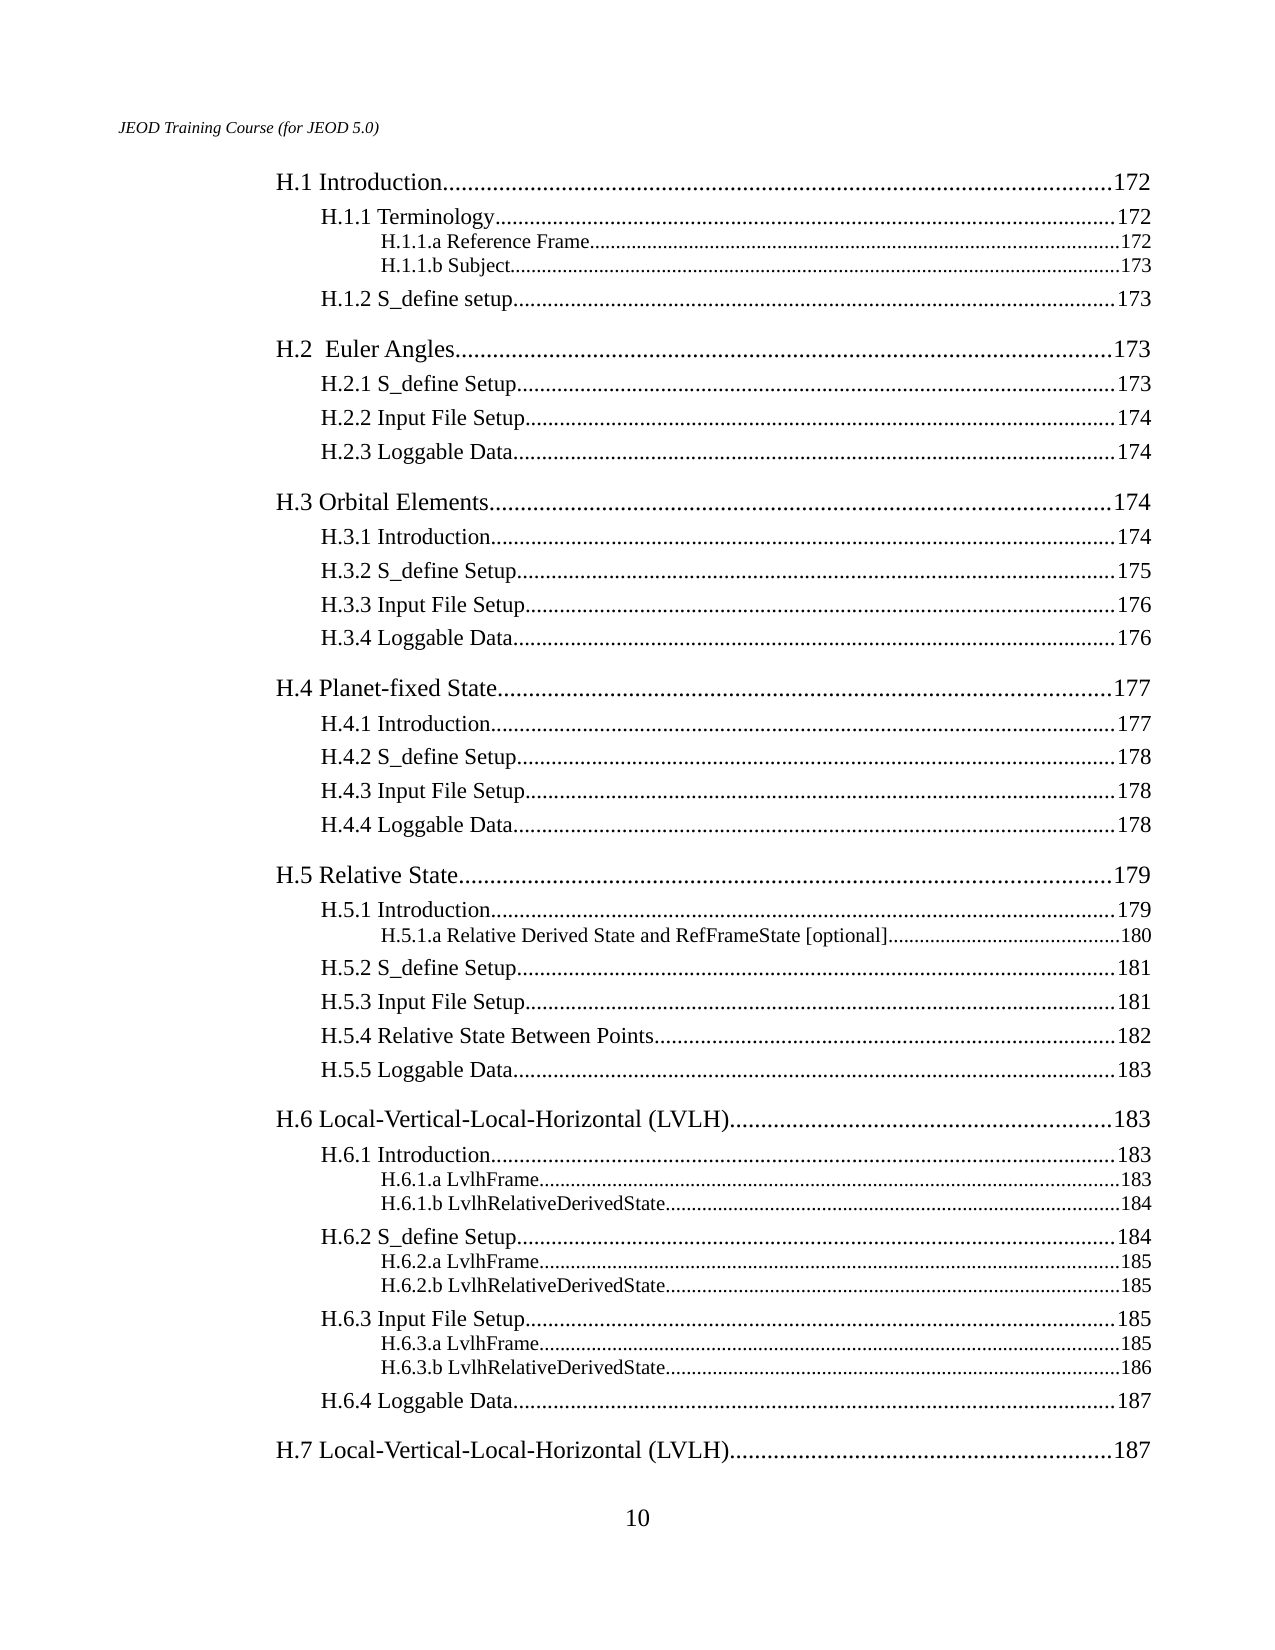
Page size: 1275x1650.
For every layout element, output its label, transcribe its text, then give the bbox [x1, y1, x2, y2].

text H.5.2 S_define Setup 181 [321, 954, 1157, 981]
text H.7 Local-Vertical-Local-Horizontal (LVLH) 187 [276, 1436, 1157, 1464]
text H.5.1.a Relative Derived State and RefFrameState [optional] 180 [381, 923, 1157, 947]
text H.6.3 Input File Setup 185 [321, 1305, 1157, 1331]
text H.6 Local-Vertical-Local-Horizontal (LVLH) 183 [276, 1104, 1157, 1133]
text H.5.4 Relative State Between Points 182 [321, 1022, 1157, 1048]
text H.6.2.a LvlhFrame 185 [381, 1249, 1157, 1273]
text H.2.1 S_define Setup 173 [321, 370, 1157, 396]
text H.4.2 S_define Setup 178 [321, 743, 1157, 770]
text H.1.1.a Reference Frame 172 [381, 229, 1157, 253]
text H.4 Planet-fixed State 177 [276, 673, 1157, 702]
text H.1 Introduction 172 [276, 167, 1157, 196]
text H.5 Relative State 179 [276, 860, 1157, 889]
text H.3.4 Loggable Data 176 [321, 624, 1157, 651]
text H.4.3 Input File Setup 178 [321, 777, 1157, 804]
text H.6.1.a LvlhFrame 183 [381, 1167, 1157, 1191]
text H.3 Orbital Elements 174 [276, 487, 1157, 515]
text H.1.2 S_define setup 173 [321, 285, 1157, 311]
text H.5.3 Input File Setup 181 [321, 988, 1157, 1014]
text H.6.3.b LvlhRelativeDerivedState 186 [381, 1355, 1157, 1379]
text H.6.4 Loggable Data 187 [321, 1387, 1157, 1413]
text H.4.1 Introduction 177 [321, 709, 1157, 736]
text H.6.2 S_define Setup 184 [321, 1223, 1157, 1249]
text H.3.2 S_define Setup 175 [321, 557, 1157, 583]
text H.3.1 Introduction 174 [321, 523, 1157, 549]
text H.2.3 Loggable Data 174 [321, 438, 1157, 464]
text H.5.5 Loggable Data 183 [321, 1056, 1157, 1082]
text H.2 Euler Angles 173 [276, 334, 1157, 363]
text H.1.1 Terminology 172 [321, 203, 1157, 229]
text H.6.1 Introduction 183 [321, 1141, 1157, 1167]
text H.1.1.b Subject 173 [381, 253, 1157, 277]
text H.3.3 Input File Setup 176 [321, 591, 1157, 617]
text H.6.2.b LvlhRelativeDerivedState 185 [381, 1273, 1157, 1297]
text H.6.1.b LvlhRelativeDerivedState 184 [381, 1191, 1157, 1215]
text H.5.1 Introduction 179 [321, 896, 1157, 923]
text H.6.3.a LvlhFrame 185 [381, 1331, 1157, 1355]
text H.4.4 Loggable Data 178 [321, 811, 1157, 837]
text H.2.2 Input File Setup 174 [321, 404, 1157, 430]
